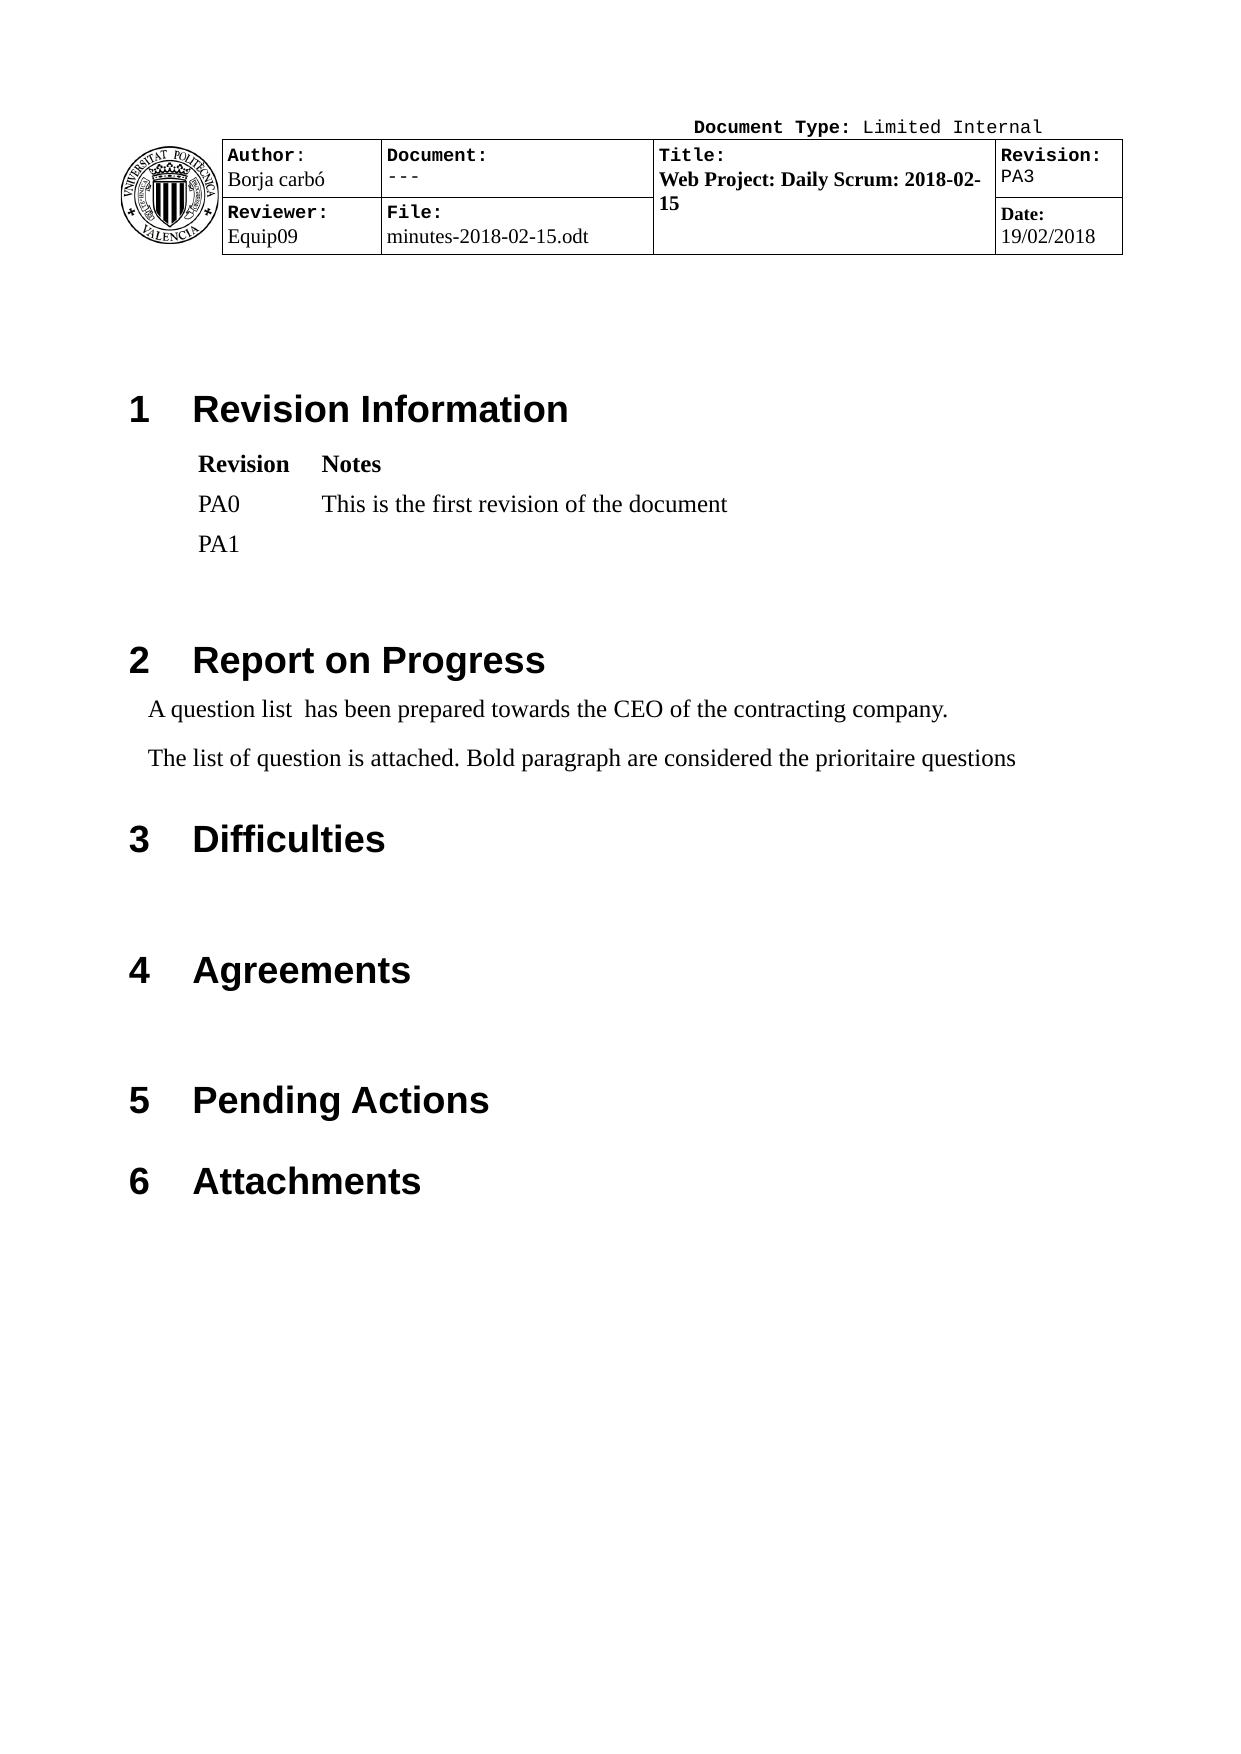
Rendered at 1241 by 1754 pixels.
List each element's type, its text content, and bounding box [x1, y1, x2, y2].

text A question list has been prepared towards the CEO of the contracting company. [118, 694, 1122, 723]
table_header Notes [316, 443, 1061, 483]
table_cell PA0 [192, 484, 316, 524]
text The list of question is attached. Bold paragraph are considered the prioritaire questions [118, 743, 1122, 772]
subtitle Revision Information [118, 387, 1122, 431]
table_cell [316, 524, 1061, 564]
table_cell PA1 [192, 524, 316, 564]
picture [120, 146, 219, 244]
subtitle Pending Actions [118, 1078, 1122, 1121]
subtitle Attachments [118, 1159, 1122, 1202]
subtitle Difficulties [118, 817, 1122, 861]
subtitle Report on Progress [118, 638, 1122, 682]
table_cell This is the first revision of the document [316, 484, 1061, 524]
subtitle Agreements [118, 947, 1122, 991]
table_header Revision [192, 443, 316, 483]
